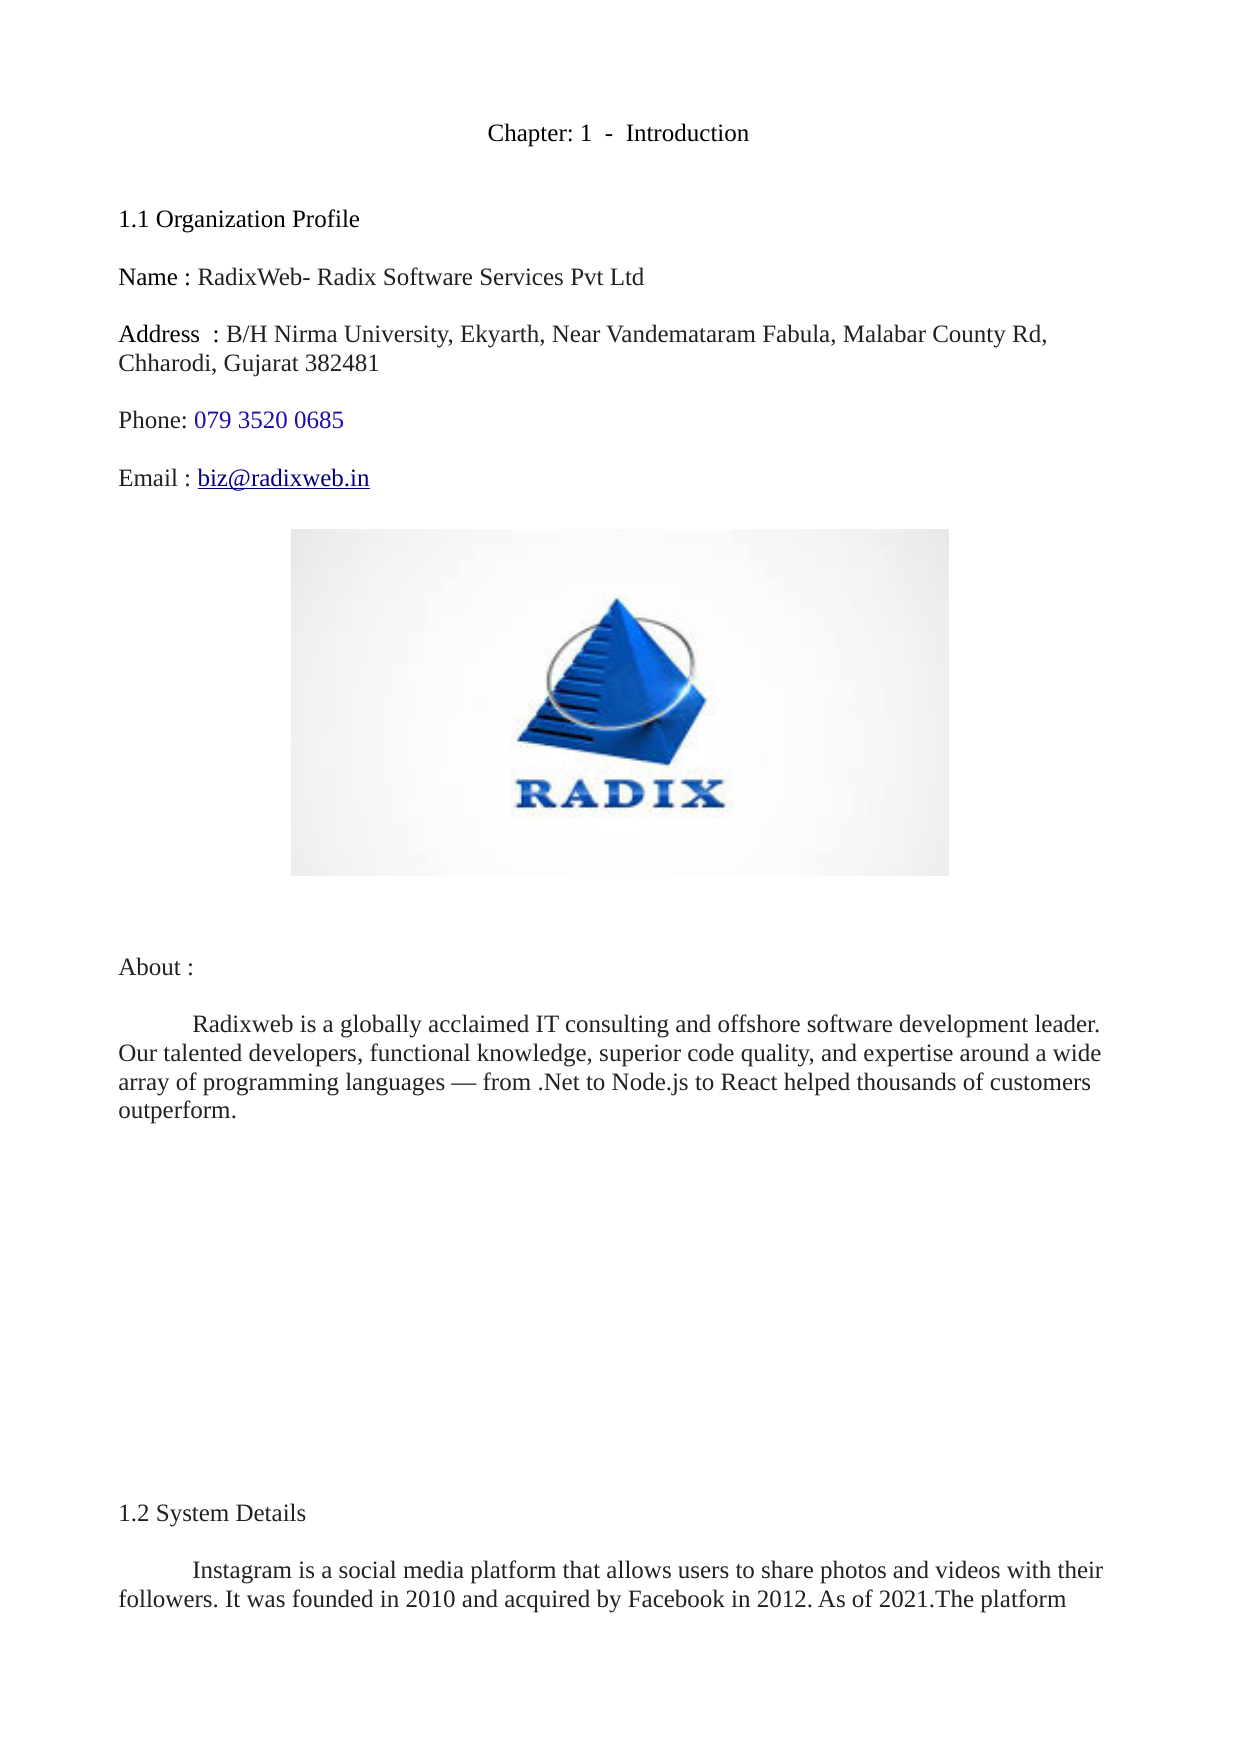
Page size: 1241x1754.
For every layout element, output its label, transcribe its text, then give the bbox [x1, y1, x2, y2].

text Email : biz@radixweb.in [118, 463, 1122, 492]
text Radixweb is a globally acclaimed IT consulting and offshore software development leader. Our talented developers, functional knowledge, superior code quality, and expertise around a wide array of programming languages — from .Net to Node.js to React helped thousands of customers outperform. [118, 981, 1122, 1124]
text About : [118, 952, 1122, 981]
text 1.1 Organization Profile [118, 204, 1122, 233]
text Chapter: 1 - Introduction [118, 118, 1122, 176]
text Instagram is a social media platform that allows users to share photos and videos with their followers. It was founded in 2010 and acquired by Facebook in 2012. As of 2021.The platform [118, 1556, 1122, 1613]
text Phone: 079 3520 0685 [118, 406, 1122, 434]
text Name : RadixWeb- Radix Software Services Pvt Ltd [118, 262, 1122, 291]
text 1.2 System Details [118, 1498, 1122, 1527]
text Address : B/H Nirma University, Ekyarth, Near Vandemataram Fabula, Malabar County Rd, Chharodi, Gujarat 382481 [118, 319, 1122, 377]
picture [290, 529, 949, 876]
